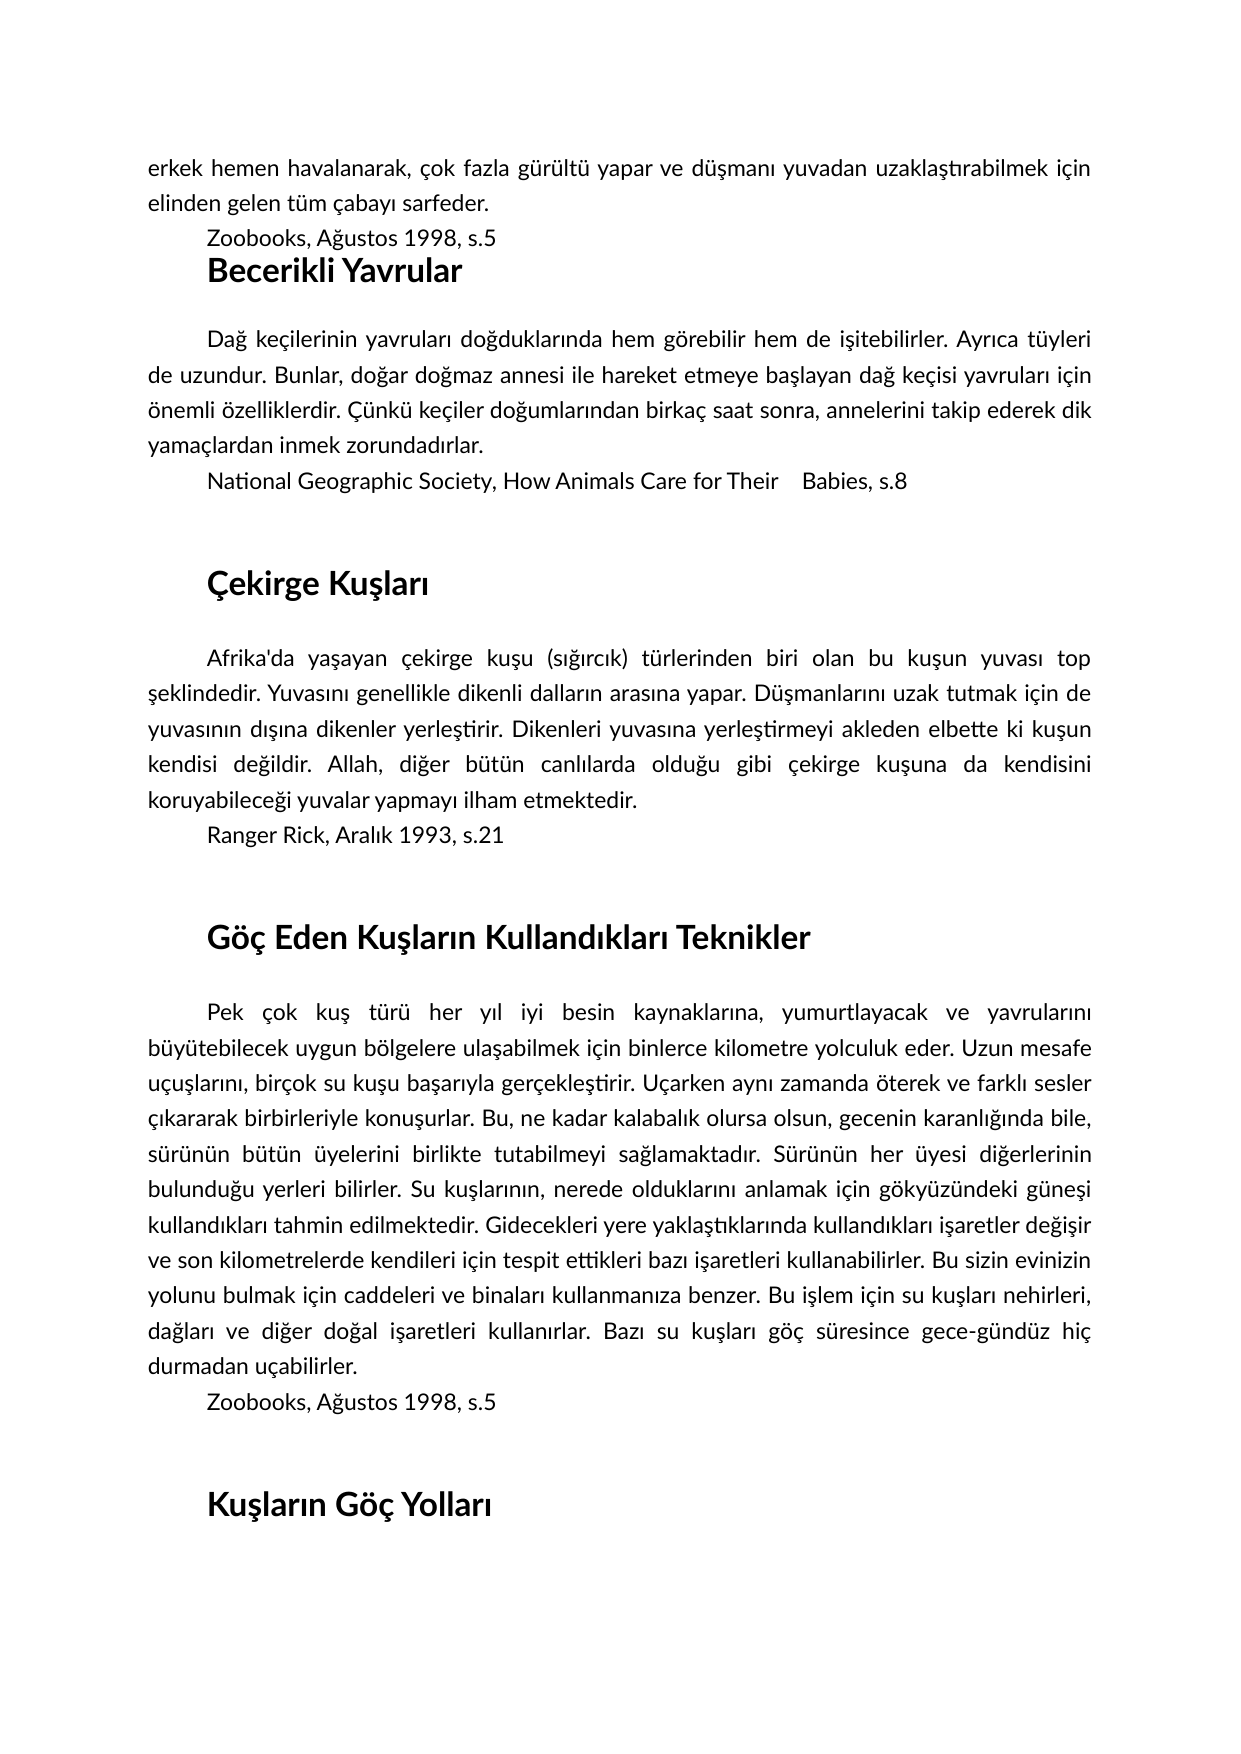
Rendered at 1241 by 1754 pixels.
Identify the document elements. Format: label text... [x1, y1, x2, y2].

text Zoobooks, Ağustos 1998, s.5 [148, 218, 1093, 254]
subtitle Kuşların Göç Yolları [148, 1488, 1093, 1523]
text Dağ keçilerinin yavruları doğduklarında hem görebilir hem de işitebilirler. Ayrıca tüyleri de uzundur. Bunlar, doğar doğmaz annesi ile hareket etmeye başlayan dağ keçisi yavruları için önemli özelliklerdir. Çünkü keçiler doğumlarından birkaç saat sonra, annelerini takip ederek dik yamaçlardan inmek zorundadırlar. [148, 319, 1093, 461]
subtitle Becerikli Yavrular [148, 254, 1093, 289]
text National Geographic Society, How Animals Care for Their Babies, s.8 [148, 461, 1093, 496]
text Pek çok kuş türü her yıl iyi besin kaynaklarına, yumurtlayacak ve yavrularını büyütebilecek uygun bölgelere ulaşabilmek için binlerce kilometre yolculuk eder. Uzun mesafe uçuşlarını, birçok su kuşu başarıyla gerçekleştirir. Uçarken aynı zamanda öterek ve farklı sesler çıkararak birbirleriyle konuşurlar. Bu, ne kadar kalabalık olursa olsun, gecenin karanlığında bile, sürünün bütün üyelerini birlikte tutabilmeyi sağlamaktadır. Sürünün her üyesi diğerlerinin bulunduğu yerleri bilirler. Su kuşlarının, nerede olduklarını anlamak için gökyüzündeki güneşi kullandıkları tahmin edilmektedir. Gidecekleri yere yaklaştıklarında kullandıkları işaretler değişir ve son kilometrelerde kendileri için tespit ettikleri bazı işaretleri kullanabilirler. Bu sizin evinizin yolunu bulmak için caddeleri ve binaları kullanmanıza benzer. Bu işlem için su kuşları nehirleri, dağları ve diğer doğal işaretleri kullanırlar. Bazı su kuşları göç süresince gece-gündüz hiç durmadan uçabilirler. [148, 992, 1093, 1382]
text erkek hemen havalanarak, çok fazla gürültü yapar ve düşmanı yuvadan uzaklaştırabilmek için elinden gelen tüm çabayı sarfeder. [148, 148, 1093, 218]
text Zoobooks, Ağustos 1998, s.5 [148, 1382, 1093, 1417]
subtitle Göç Eden Kuşların Kullandıkları Teknikler [148, 921, 1093, 957]
text Afrika'da yaşayan çekirge kuşu (sığırcık) türlerinden biri olan bu kuşun yuvası top şeklindedir. Yuvasını genellikle dikenli dalların arasına yapar. Düşmanlarını uzak tutmak için de yuvasının dışına dikenler yerleştirir. Dikenleri yuvasına yerleştirmeyi akleden elbette ki kuşun kendisi değildir. Allah, diğer bütün canlılarda olduğu gibi çekirge kuşuna da kendisini koruyabileceği yuvalar yapmayı ilham etmektedir. [148, 638, 1093, 815]
subtitle Çekirge Kuşları [148, 567, 1093, 603]
text Ranger Rick, Aralık 1993, s.21 [148, 815, 1093, 851]
